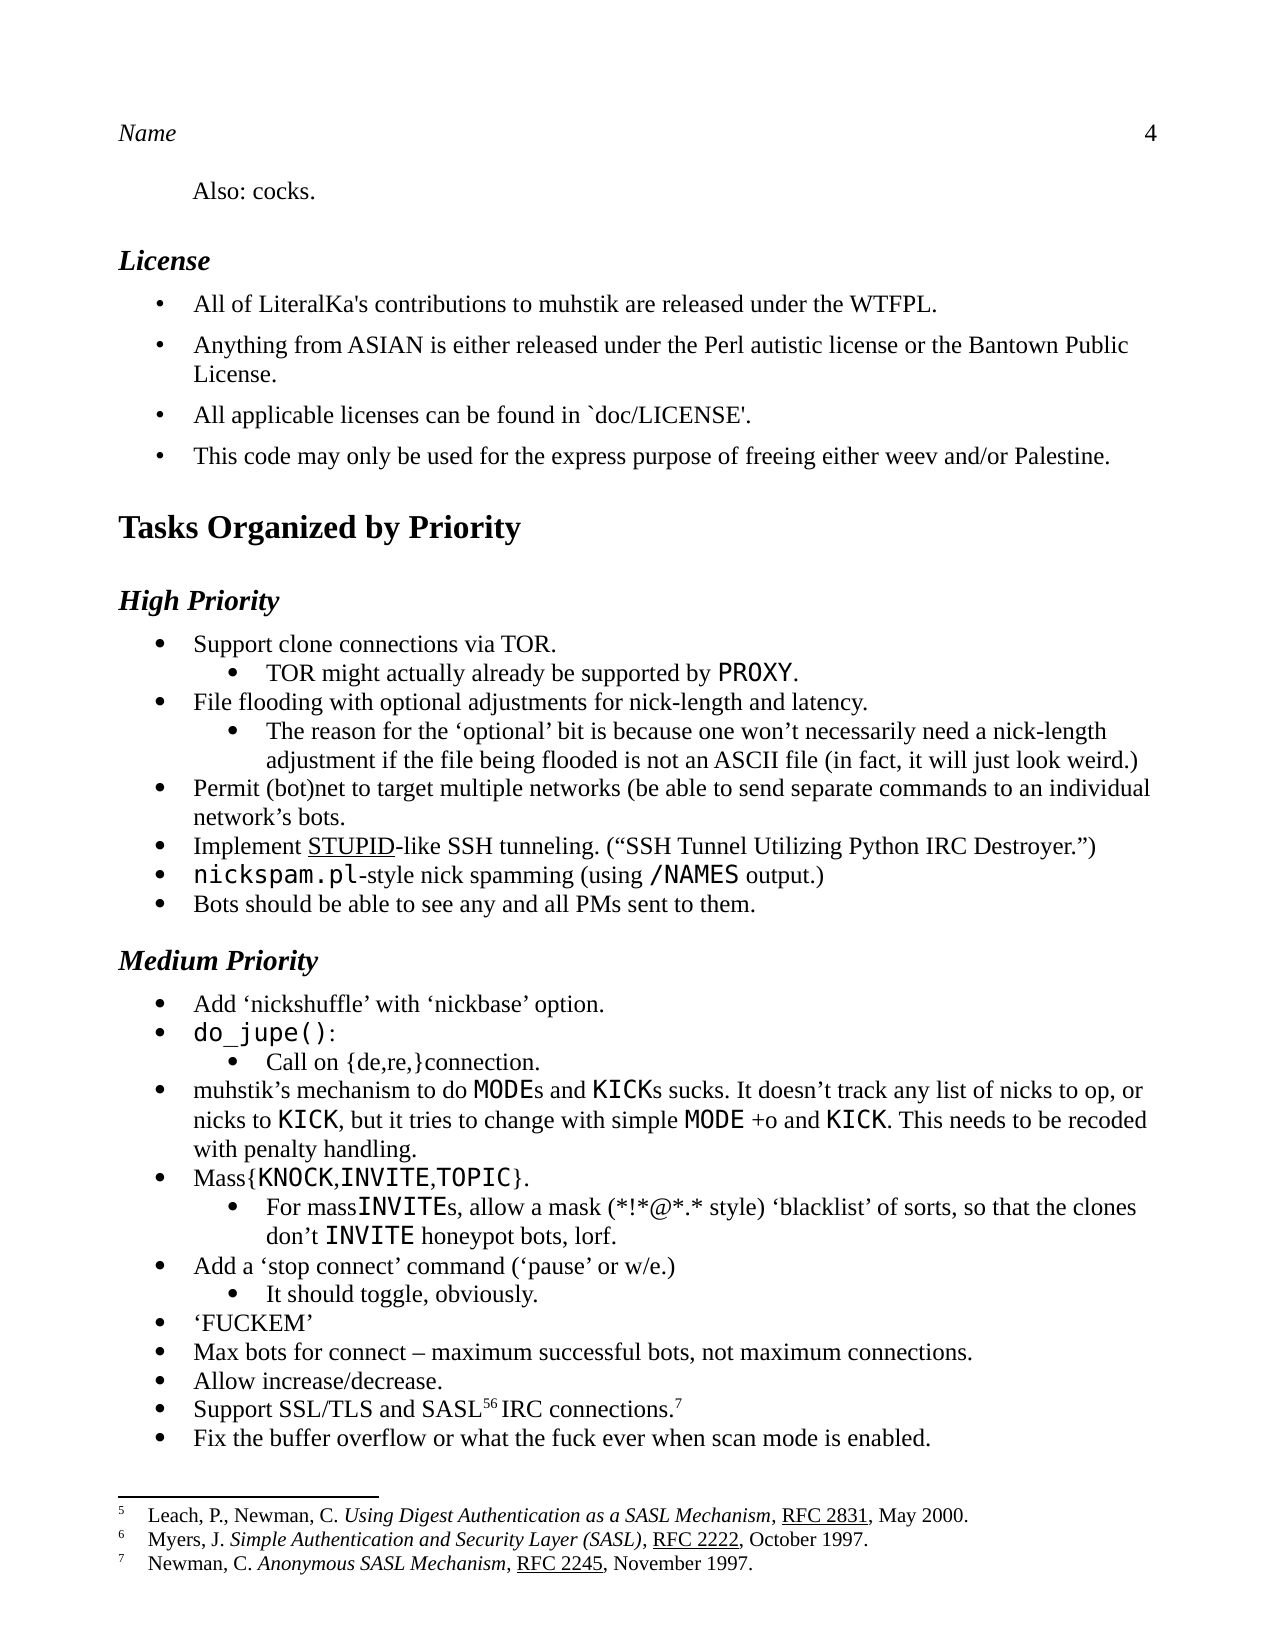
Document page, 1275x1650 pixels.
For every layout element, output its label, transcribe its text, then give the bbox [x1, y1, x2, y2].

list Permit (bot)net to target multiple networks (be able to send separate commands to an individual network’s bots. [156, 773, 1157, 831]
list Add ‘nickshuffle’ with ‘nickbase’ option. [156, 989, 1157, 1018]
list All of LiteralKa's contributions to muhstik are released under the WTFPL. [156, 289, 1157, 317]
list Support clone connections via TOR. [156, 629, 1157, 658]
list do_jupe(): [156, 1018, 1157, 1047]
subtitle Tasks Organized by Priority [118, 507, 1157, 546]
list TOR might actually already be supported by PROXY. [228, 658, 1157, 687]
list Anything from ASIAN is either released under the Perl autistic license or the Bantown Public License. [156, 330, 1157, 387]
subtitle License [118, 243, 1157, 276]
text Also: cocks. [118, 176, 1157, 205]
list nickspam.pl-style nick spamming (using /NAMES output.) [156, 860, 1157, 889]
list Max bots for connect – maximum successful bots, not maximum connections. [156, 1337, 1157, 1366]
list Myers, J. Simple Authentication and Security Layer (SASL), RFC 2222, October 1997. [118, 1527, 1157, 1551]
list This code may only be used for the express purpose of freeing either weev and/or Palestine. [156, 441, 1157, 470]
subtitle High Priority [118, 583, 1157, 617]
list Fix the buffer overflow or what the fuck ever when scan mode is enabled. [156, 1423, 1157, 1452]
list ‘FUCKEM’ [156, 1308, 1157, 1337]
list Implement STUPID-like SSH tunneling. (“SSH Tunnel Utilizing Python IRC Destroyer.”) [156, 831, 1157, 860]
list Newman, C. Anonymous SASL Mechanism, RFC 2245, November 1997. [118, 1551, 1157, 1575]
list Mass{KNOCK,INVITE,TOPIC}. [156, 1163, 1157, 1192]
list Add a ‘stop connect’ command (‘pause’ or w/e.) [156, 1251, 1157, 1279]
list Allow increase/decrease. [156, 1366, 1157, 1394]
list Call on {de,re,}connection. [228, 1047, 1157, 1076]
list The reason for the ‘optional’ bit is because one won’t necessarily need a nick-length adjustment if the file being flooded is not an ASCII file (in fact, it will just look weird.) [228, 716, 1157, 773]
list Bots should be able to see any and all PMs sent to them. [156, 889, 1157, 918]
list For massINVITEs, allow a mask (*!*@*.* style) ‘blacklist’ of sorts, so that the clones don’t INVITE honeypot bots, lorf. [228, 1192, 1157, 1251]
list All applicable licenses can be found in `doc/LICENSE'. [156, 400, 1157, 429]
subtitle Medium Priority [118, 943, 1157, 976]
list Leach, P., Newman, C. Using Digest Authentication as a SASL Mechanism, RFC 2831, May 2000. [118, 1503, 1157, 1527]
list It should toggle, obviously. [228, 1279, 1157, 1308]
list File flooding with optional adjustments for nick-length and latency. [156, 687, 1157, 716]
list Support SSL/TLS and SASL IRC connections. [156, 1394, 1157, 1423]
list muhstik’s mechanism to do MODEs and KICKs sucks. It doesn’t track any list of nicks to op, or nicks to KICK, but it tries to change with simple MODE +o and KICK. This needs to be recoded with penalty handling. [156, 1076, 1157, 1163]
